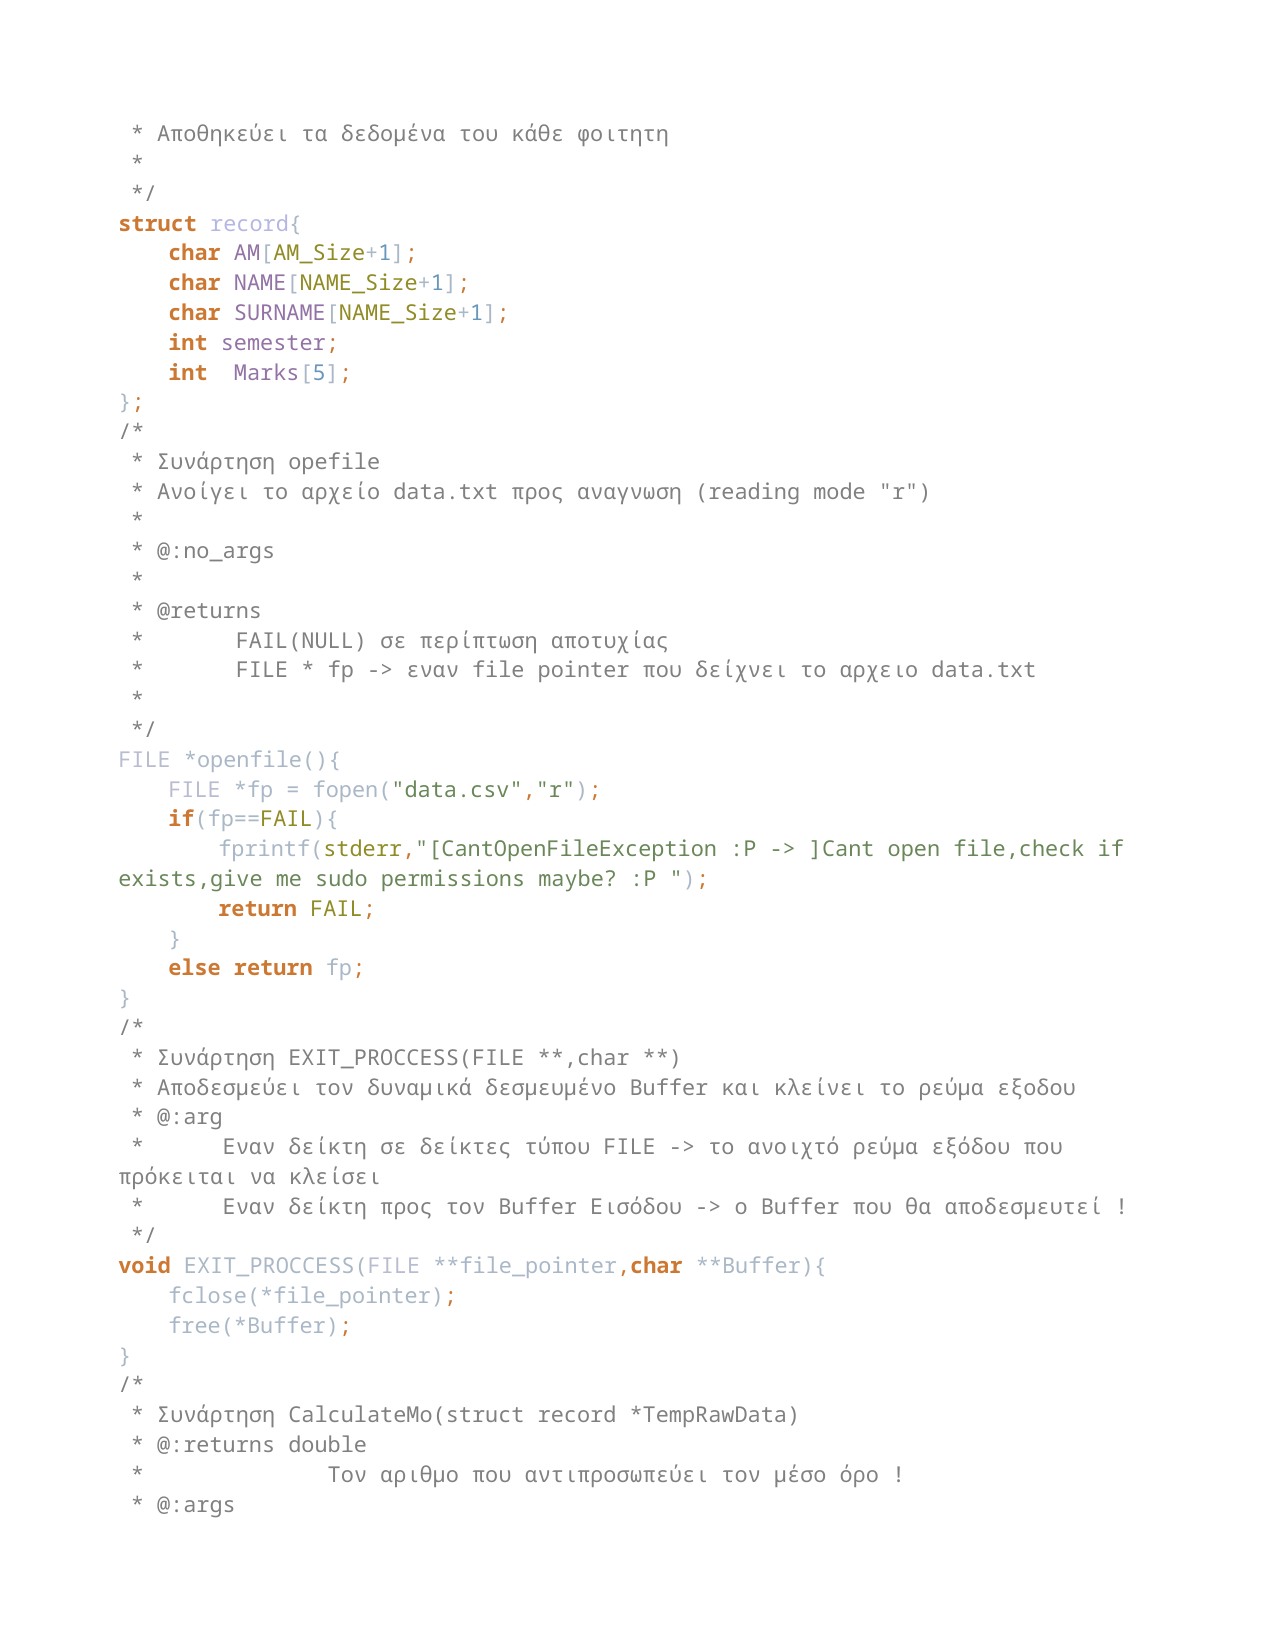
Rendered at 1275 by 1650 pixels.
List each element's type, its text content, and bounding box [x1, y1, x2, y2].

text * @returns [118, 595, 1157, 624]
text */ [118, 714, 1157, 744]
text fclose(*file_pointer); [118, 1280, 1157, 1310]
text fprintf(stderr,"[CantOpenFileException :P -> ]Cant open file,check if exists,give me sudo permissions maybe? :P "); [118, 833, 1157, 893]
text * Εναν δείκτη προς τον Buffer Εισόδου -> ο Buffer που θα αποδεσμευτεί ! [118, 1191, 1157, 1220]
text */ [118, 178, 1157, 207]
text FILE *openfile(){ [118, 744, 1157, 773]
text } [118, 982, 1157, 1012]
text * [118, 148, 1157, 178]
text char SURNAME[NAME_Size+1]; [118, 297, 1157, 327]
text struct record{ [118, 207, 1157, 237]
text /* [118, 1369, 1157, 1399]
text * @:no_args [118, 535, 1157, 565]
text * Εναν δείκτη σε δείκτες τύπου FILE -> το ανοιχτό ρεύμα εξόδου που πρόκειται να κλείσει [118, 1131, 1157, 1191]
text * @:args [118, 1488, 1157, 1518]
text * Τον αριθμο που αντιπροσωπεύει τον μέσο όρο ! [118, 1459, 1157, 1488]
text int Marks[5]; [118, 356, 1157, 386]
text char AM[AM_Size+1]; [118, 237, 1157, 267]
text return FAIL; [118, 893, 1157, 922]
text } [118, 922, 1157, 952]
text if(fp==FAIL){ [118, 803, 1157, 833]
text * FILE * fp -> εναν file pointer που δείχνει το αρχειο data.txt [118, 654, 1157, 684]
text }; [118, 386, 1157, 416]
text free(*Buffer); [118, 1310, 1157, 1339]
text } [118, 1339, 1157, 1369]
text * Συνάρτηση EXIT_PROCCESS(FILE **,char **) [118, 1042, 1157, 1071]
text * [118, 505, 1157, 535]
text FILE *fp = fopen("data.csv","r"); [118, 773, 1157, 803]
text * [118, 684, 1157, 714]
text char NAME[NAME_Size+1]; [118, 267, 1157, 297]
text * Συνάρτηση opefile [118, 446, 1157, 476]
text /* [118, 416, 1157, 446]
text * Αποθηκεύει τα δεδομένα του κάθε φοιτητη [118, 118, 1157, 148]
text void EXIT_PROCCESS(FILE **file_pointer,char **Buffer){ [118, 1250, 1157, 1280]
text else return fp; [118, 952, 1157, 982]
text * Αποδεσμεύει τον δυναμικά δεσμευμένο Buffer και κλείνει το ρεύμα εξοδου [118, 1071, 1157, 1101]
text * FAIL(NULL) σε περίπτωση αποτυχίας [118, 624, 1157, 654]
text * [118, 565, 1157, 595]
text * @:arg [118, 1101, 1157, 1131]
text * Ανοίγει το αρχείο data.txt προς αναγνωση (reading mode "r") [118, 476, 1157, 505]
text int semester; [118, 327, 1157, 356]
text * @:returns double [118, 1429, 1157, 1459]
text */ [118, 1220, 1157, 1250]
text * Συνάρτηση CalculateMo(struct record *TempRawData) [118, 1399, 1157, 1429]
text /* [118, 1012, 1157, 1042]
